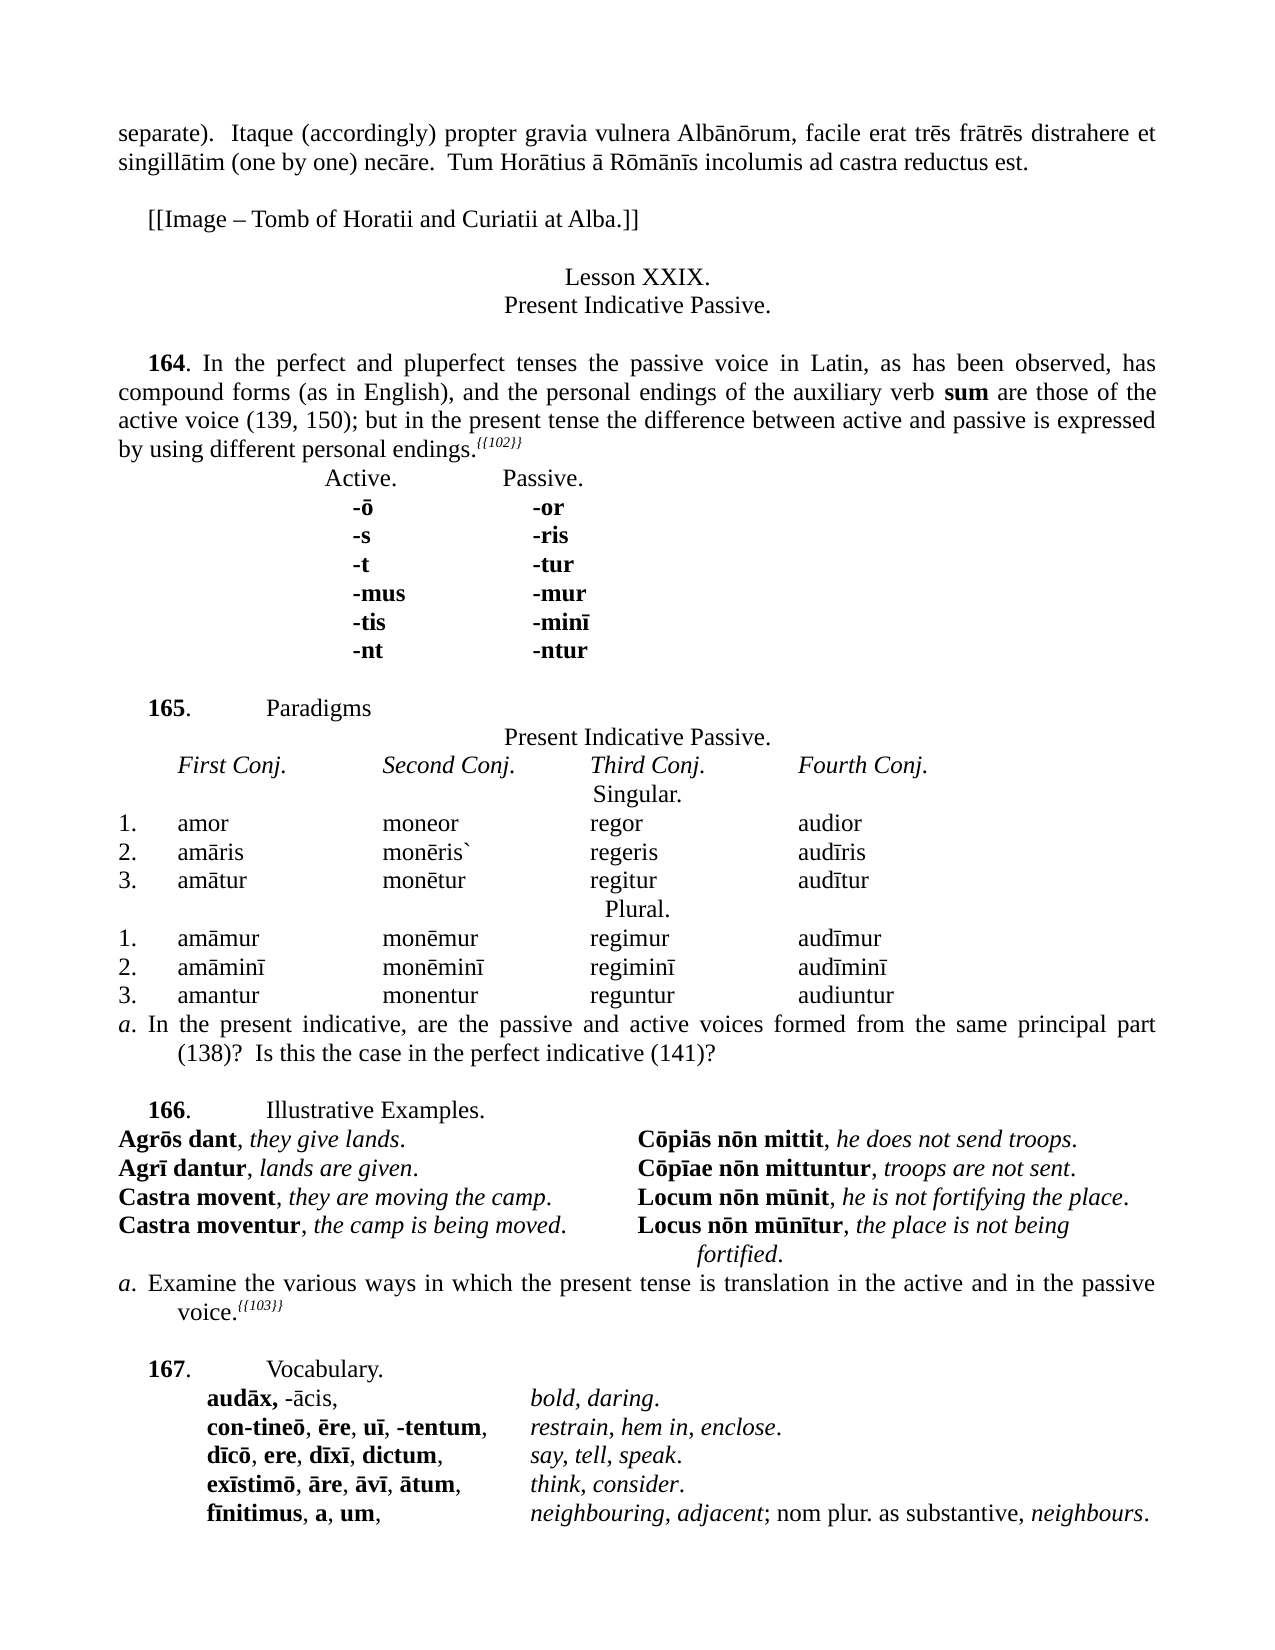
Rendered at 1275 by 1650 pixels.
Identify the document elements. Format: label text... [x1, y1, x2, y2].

text 3. amantur monentur reguntur audiuntur [118, 981, 1157, 1009]
text Agrōs dant, they give lands. [118, 1124, 637, 1153]
text -mus -mur [118, 578, 1157, 607]
text exīstimō, āre, āvī, ātum, think, consider. [207, 1469, 1157, 1498]
text -t -tur [118, 549, 1157, 578]
text con-tineō, ēre, uī, -tentum, restrain, hem in, enclose. [207, 1412, 1157, 1441]
text Plural. [118, 894, 1157, 923]
text Cōpiās nōn mittit, he does not send troops. [637, 1124, 1157, 1153]
text -nt -ntur [118, 636, 1157, 664]
text a. In the present indicative, are the passive and active voices formed from the same principal part (138)? Is this the case in the perfect indicative (141)? [118, 1009, 1157, 1067]
text dīcō, ere, dīxī, dictum, say, tell, speak. [207, 1441, 1157, 1469]
text Locum nōn mūnit, he is not fortifying the place. [637, 1182, 1157, 1211]
text Cōpīae nōn mittuntur, troops are not sent. [637, 1153, 1157, 1182]
text 3. amātur monētur regitur audītur [118, 866, 1157, 894]
text Locus nōn mūnītur, the place is not being fortified. [637, 1211, 1157, 1268]
text Singular. [118, 779, 1157, 808]
text fīnitimus, a, um, neighbouring, adjacent; nom plur. as substantive, neighbours. [207, 1498, 1157, 1527]
text Agrī dantur, lands are given. [118, 1153, 637, 1182]
text [[Image – Tomb of Horatii and Curiatii at Alba.]] [118, 204, 1157, 233]
text 165. Paradigms [118, 693, 1157, 722]
text Lesson XXIX. [118, 262, 1157, 291]
text Active. Passive. [118, 463, 1157, 492]
text Present Indicative Passive. [118, 291, 1157, 319]
text First Conj. Second Conj. Third Conj. Fourth Conj. [118, 751, 1157, 779]
text 164. In the perfect and pluperfect tenses the passive voice in Latin, as has been observed, has compound forms (as in English), and the personal endings of the auxiliary verb sum are those of the active voice (139, 150); but in the present tense the difference between active and passive is expressed by using different personal endings.{{102}} [118, 348, 1157, 463]
text Present Indicative Passive. [118, 722, 1157, 751]
text 1. amor moneor regor audior [118, 808, 1157, 837]
text audāx, -ācis, bold, daring. [207, 1383, 1157, 1412]
text -s -ris [118, 521, 1157, 549]
text 166. Illustrative Examples. [118, 1096, 1157, 1124]
text 1. amāmur monēmur regimur audīmur [118, 923, 1157, 952]
text -ō -or [118, 492, 1157, 521]
text 2. amāminī monēminī regiminī audīminī [118, 952, 1157, 981]
text -tis -minī [118, 607, 1157, 636]
text 2. amāris monēris` regeris audīris [118, 837, 1157, 866]
text Castra movent, they are moving the camp. [118, 1182, 637, 1211]
text separate). Itaque (accordingly) propter gravia vulnera Albānōrum, facile erat trēs frātrēs distrahere et singillātim (one by one) necāre. Tum Horātius ā Rōmānīs incolumis ad castra reductus est. [118, 118, 1157, 176]
text 167. Vocabulary. [118, 1354, 1157, 1383]
text a. Examine the various ways in which the present tense is translation in the active and in the passive voice.{{103}} [118, 1268, 1157, 1326]
text Castra moventur, the camp is being moved. [118, 1211, 637, 1239]
